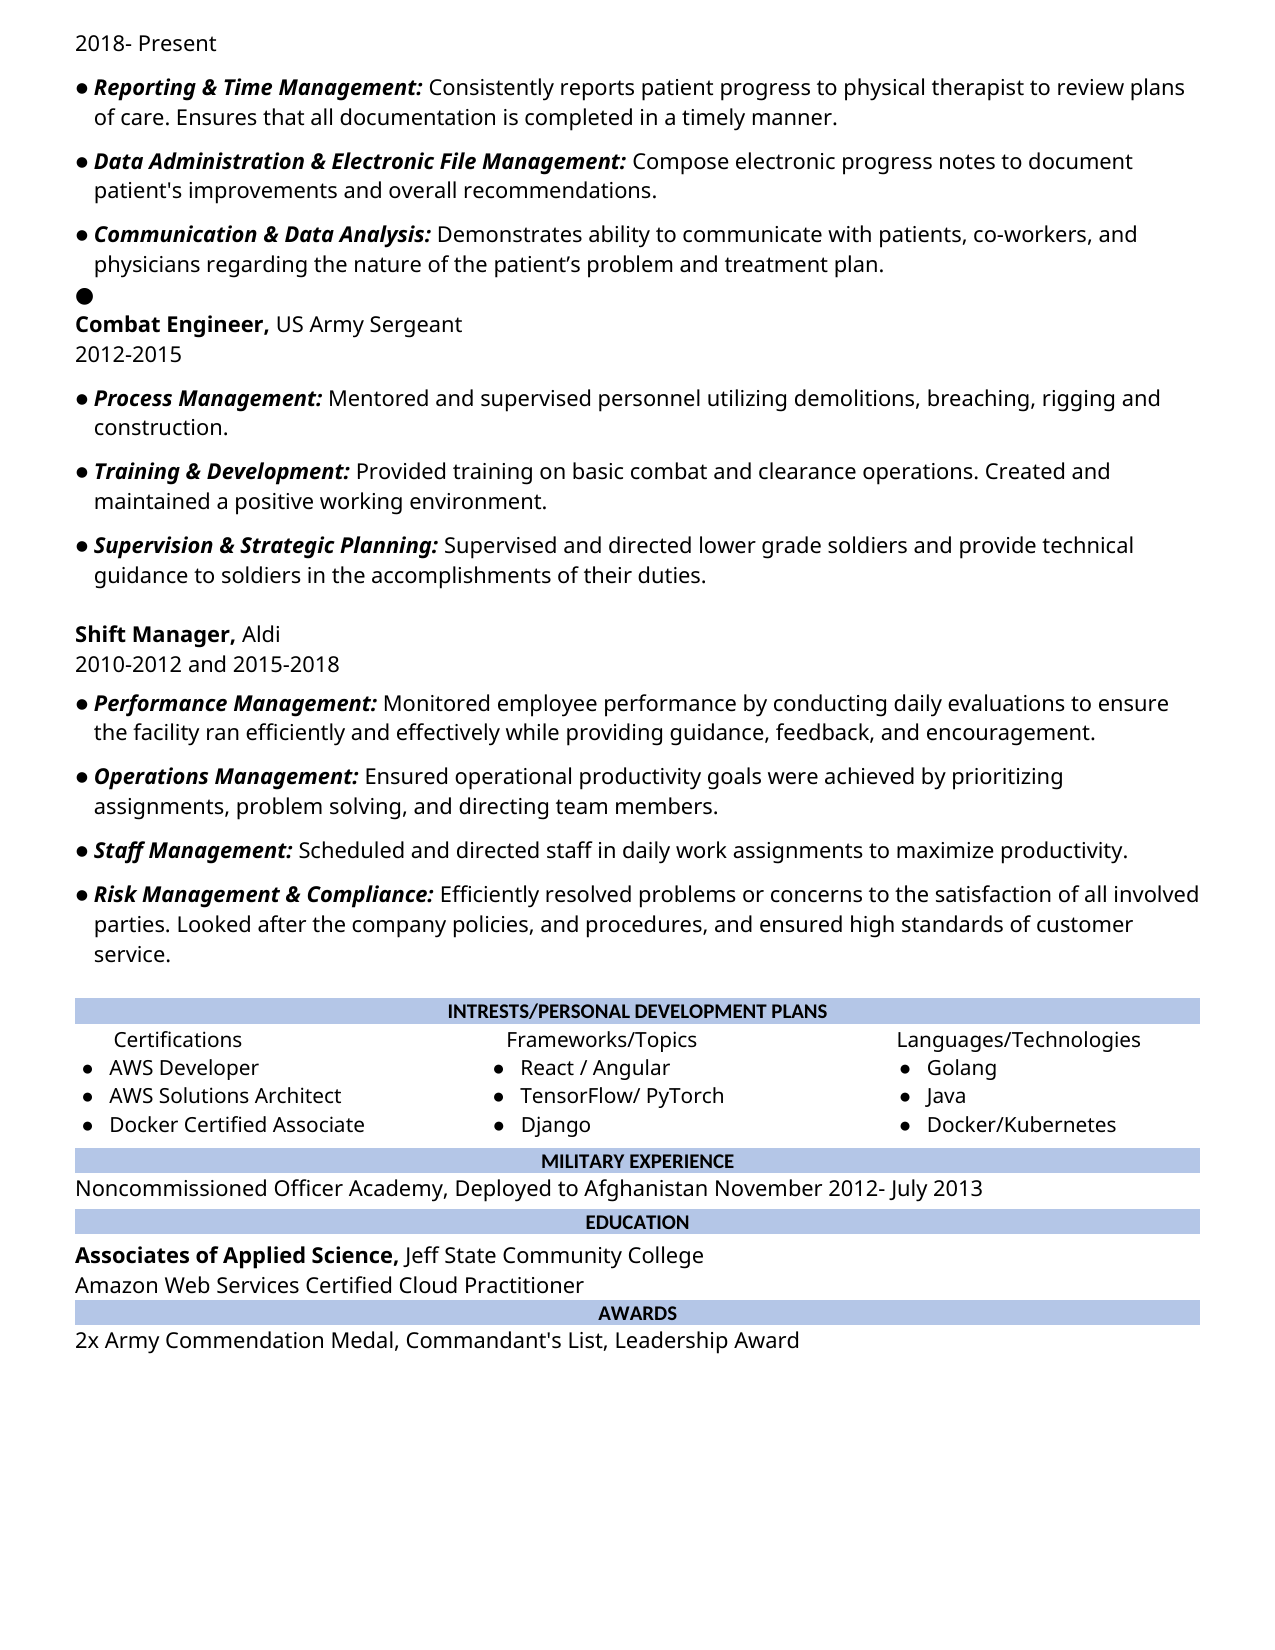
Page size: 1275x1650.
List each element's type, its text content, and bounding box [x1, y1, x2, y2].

text 2x Army Commendation Medal, Commandant's List, Leadership Award [75, 1325, 1200, 1355]
list Process Management: Mentored and supervised personnel utilizing demolitions, breaching, rigging and construction. [75, 383, 1200, 442]
text MILITARY EXPERIENCE [75, 1148, 1200, 1173]
list Data Administration & Electronic File Management: Compose electronic progress notes to document patient's improvements and overall recommendations. [75, 146, 1200, 205]
list Training & Development: Provided training on basic combat and clearance operations. Created and maintained a positive working environment. [75, 456, 1200, 516]
text Shift Manager, Aldi [75, 619, 1200, 649]
list Staff Management: Scheduled and directed staff in daily work assignments to maximize productivity. [75, 835, 1200, 865]
text Combat Engineer, US Army Sergeant [75, 309, 1200, 339]
text EDUCATION [75, 1209, 1200, 1234]
text INTRESTS/PERSONAL DEVELOPMENT PLANS [75, 998, 1200, 1024]
text 2012-2015 [75, 339, 1200, 368]
list Operations Management: Ensured operational productivity goals were achieved by prioritizing assignments, problem solving, and directing team members. [75, 761, 1200, 821]
table_header Languages/Technologies Golang Java Docker/Kubernetes [880, 1025, 1211, 1138]
text Noncommissioned Officer Academy, Deployed to Afghanistan November 2012- July 2013 [75, 1173, 1200, 1203]
text AWARDS [75, 1300, 1200, 1325]
list Risk Management & Compliance: Efficiently resolved problems or concerns to the satisfaction of all involved parties. Looked after the company policies, and procedures, and ensured high standards of customer service. [75, 879, 1200, 968]
list Supervision & Strategic Planning: Supervised and directed lower grade soldiers and provide technical guidance to soldiers in the accomplishments of their duties. [75, 530, 1200, 590]
table_header Certifications AWS Developer AWS Solutions Architect Docker Certified Associate [65, 1025, 473, 1138]
text 2010-2012 and 2015-2018 [75, 649, 1200, 679]
list Communication & Data Analysis: Demonstrates ability to communicate with patients, co-workers, and physicians regarding the nature of the patient’s problem and treatment plan. [75, 219, 1200, 279]
list Reporting & Time Management: Consistently reports patient progress to physical therapist to review plans of care. Ensures that all documentation is completed in a timely manner. [75, 72, 1200, 132]
text Associates of Applied Science, Jeff State Community College [75, 1240, 1200, 1270]
table_header Frameworks/Topics React / Angular TensorFlow/ PyTorch Django [474, 1025, 879, 1138]
list Performance Management: Monitored employee performance by conducting daily evaluations to ensure the facility ran efficiently and effectively while providing guidance, feedback, and encouragement. [75, 688, 1200, 747]
text 2018- Present [75, 28, 1200, 58]
text Amazon Web Services Certified Cloud Practitioner [75, 1270, 1200, 1300]
